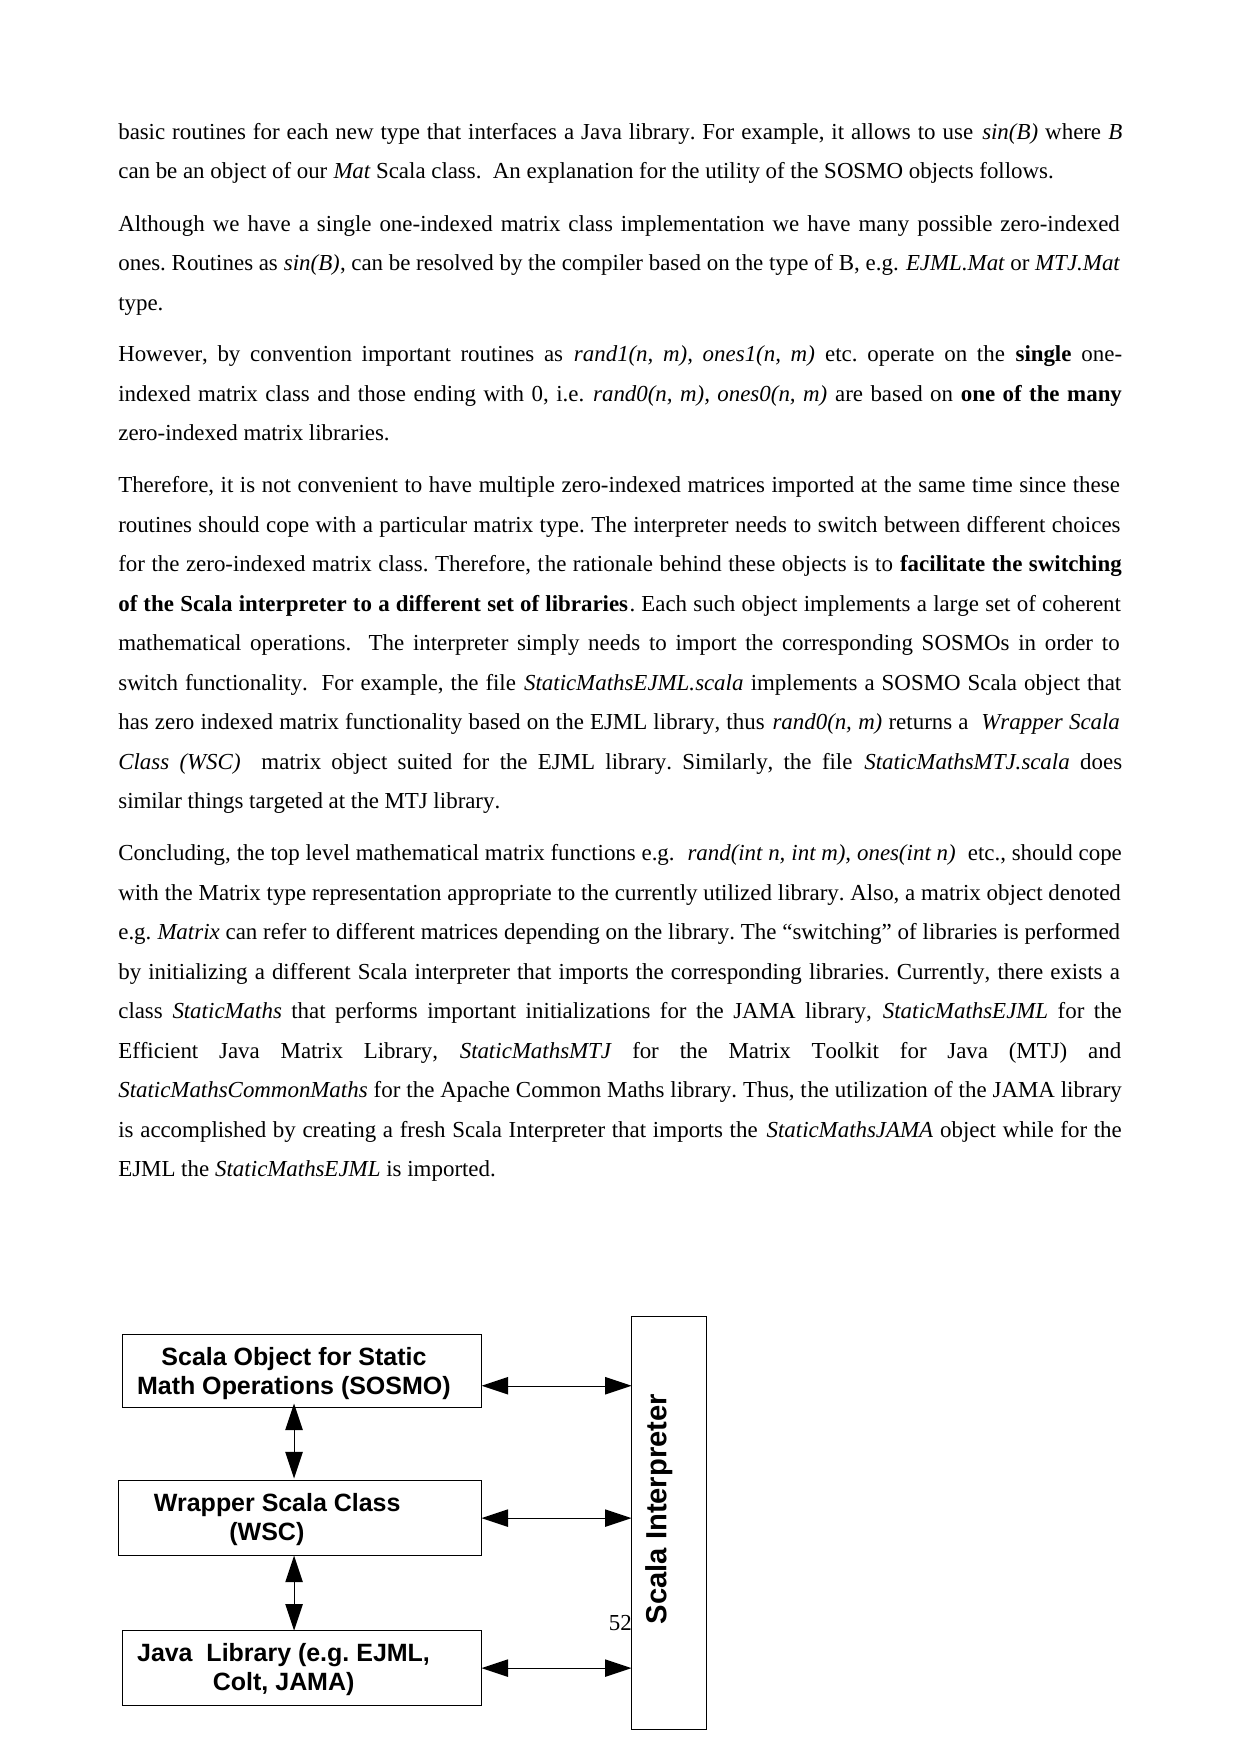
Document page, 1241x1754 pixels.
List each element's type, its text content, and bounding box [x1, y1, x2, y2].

text basic routines for each new type that interfaces a Java library. For example, it allows to use sin(B) where B can be an object of our Mat Scala class. An explanation for the utility of the SOSMO objects follows. [118, 118, 1122, 184]
text Therefore, it is not convenient to have multiple zero-indexed matrices imported at the same time since these routines should cope with a particular matrix type. The interpreter needs to switch between different choices for the zero-indexed matrix class. Therefore, the rationale behind these objects is to facilitate the switching of the Scala interpreter to a different set of libraries. Each such object implements a large set of coherent mathematical operations. The interpreter simply needs to import the corresponding SOSMOs in order to switch functionality. For example, the file StaticMathsEJML.scala implements a SOSMO Scala object that has zero indexed matrix functionality based on the EJML library, thus rand0(n, m) returns a Wrapper Scala Class (WSC) matrix object suited for the EJML library. Similarly, the file StaticMathsMTJ.scala does similar things targeted at the MTJ library. [118, 471, 1122, 814]
text Concluding, the top level mathematical matrix functions e.g. rand(int n, int m), ones(int n) etc., should cope with the Matrix type representation appropriate to the currently utilized library. Also, a matrix object denoted e.g. Matrix can refer to different matrices depending on the library. The “switching” of libraries is performed by initializing a different Scala interpreter that imports the corresponding libraries. Currently, there exists a class StaticMaths that performs important initializations for the JAMA library, StaticMathsEJML for the Efficient Java Matrix Library, StaticMathsMTJ for the Matrix Toolkit for Java (MTJ) and StaticMathsCommonMaths for the Apache Common Maths library. Thus, the utilization of the JAMA library is accomplished by creating a fresh Scala Interpreter that imports the StaticMathsJAMA object while for the EJML the StaticMathsEJML is imported. [118, 839, 1122, 1181]
text Although we have a single one-indexed matrix class implementation we have many possible zero-indexed ones. Routines as sin(B), can be resolved by the compiler based on the type of B, e.g. EJML.Mat or MTJ.Mat type. [118, 209, 1122, 315]
text However, by convention important routines as rand1(n, m), ones1(n, m) etc. operate on the single one-indexed matrix class and those ending with 0, i.e. rand0(n, m), ones0(n, m) are based on one of the many zero-indexed matrix libraries. [118, 341, 1122, 446]
